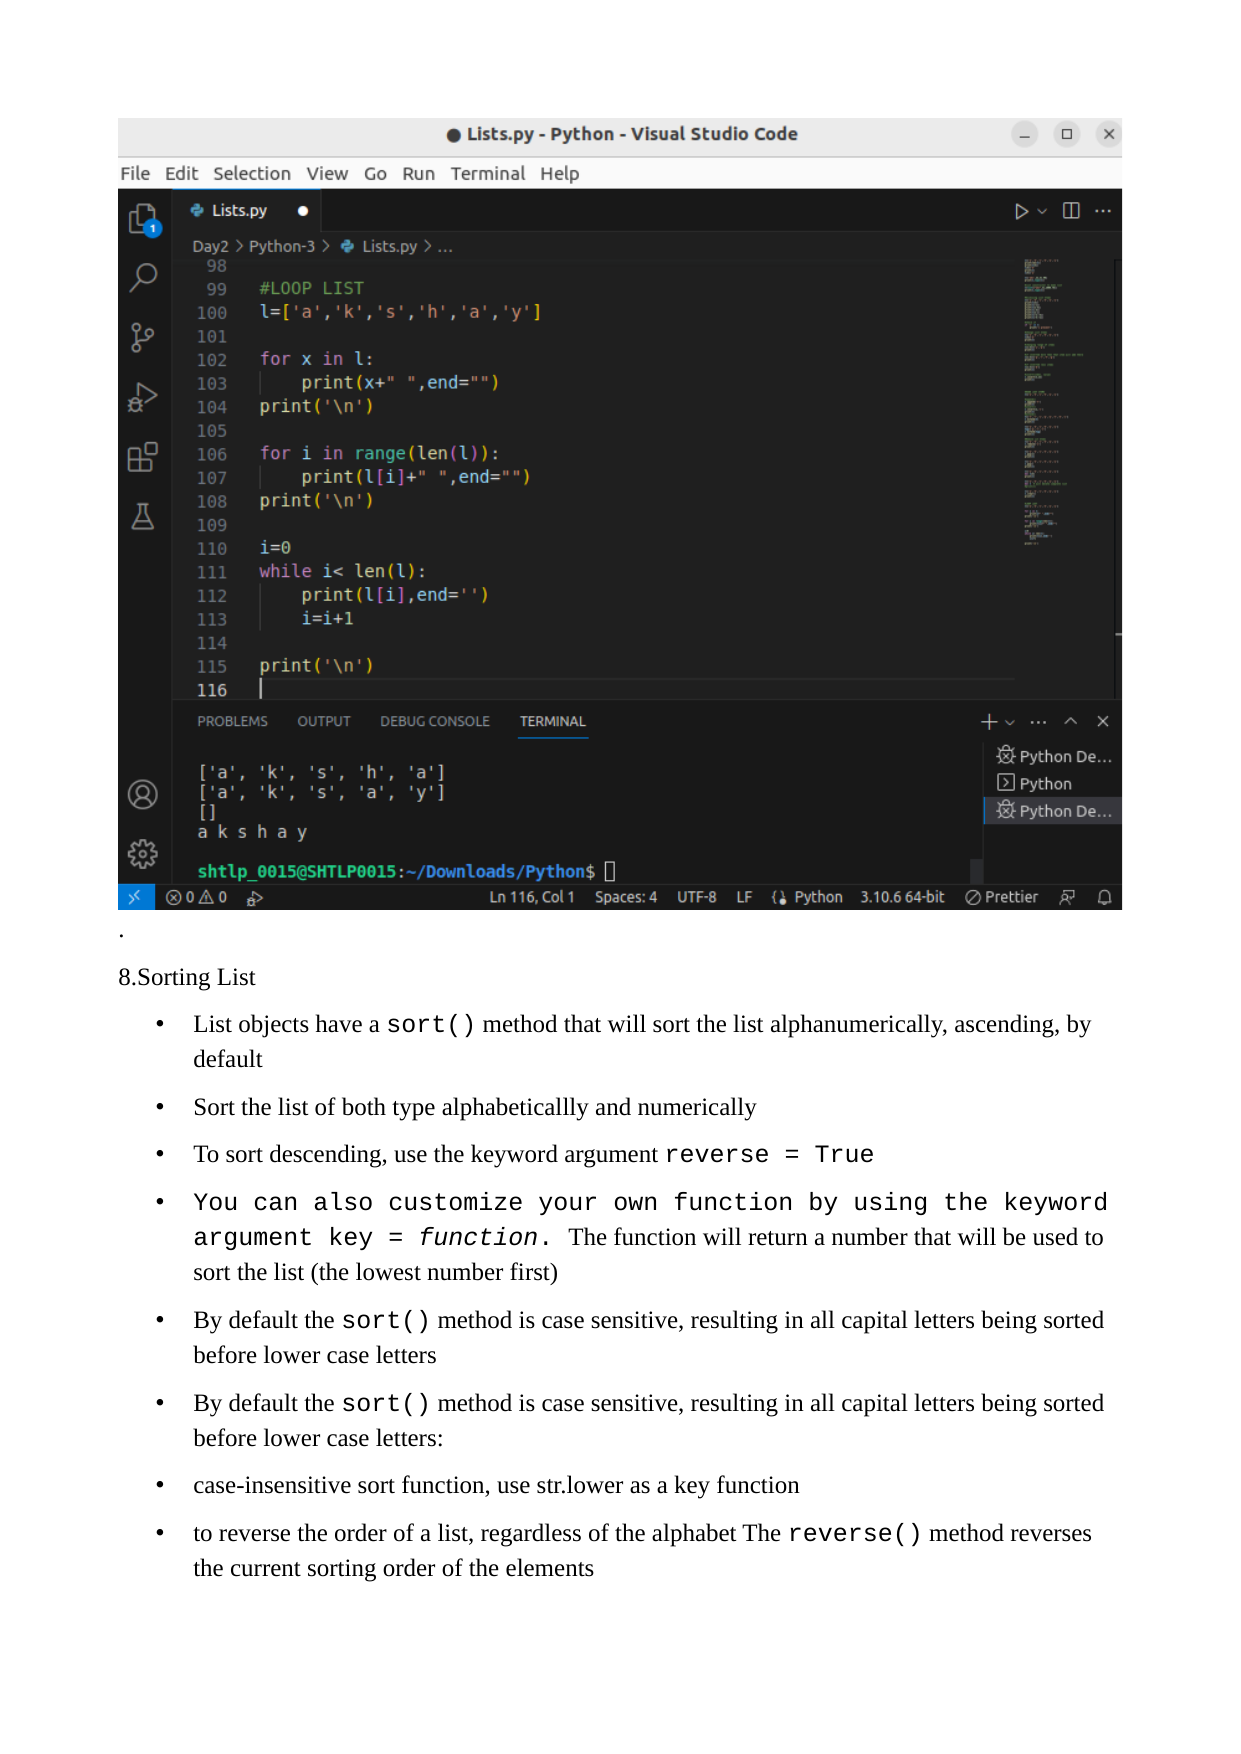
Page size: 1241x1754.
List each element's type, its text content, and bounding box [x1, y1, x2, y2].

text . [118, 910, 1122, 943]
list To sort descending, use the keyword argument reverse = True [156, 1139, 1122, 1170]
list to reverse the order of a list, regardless of the alphabet The reverse() method reverses the current sorting order of the elements [156, 1518, 1122, 1582]
text 8.Sorting List [118, 962, 1122, 990]
list List objects have a sort() method that will sort the list alphanumerically, ascending, by default [156, 1009, 1122, 1073]
list By default the sort() method is case sensitive, resulting in all capital letters being sorted before lower case letters [156, 1305, 1122, 1369]
list Sort the list of both type alphabeticallly and numerically [156, 1092, 1122, 1121]
list By default the sort() method is case sensitive, resulting in all capital letters being sorted before lower case letters: [156, 1388, 1122, 1451]
list You can also customize your own function by using the keyword argument key = function. The function will return a number that will be used to sort the list (the lowest number first) [156, 1189, 1122, 1286]
list case-insensitive sort function, use str.lower as a key function [156, 1470, 1122, 1499]
picture [118, 118, 1123, 910]
